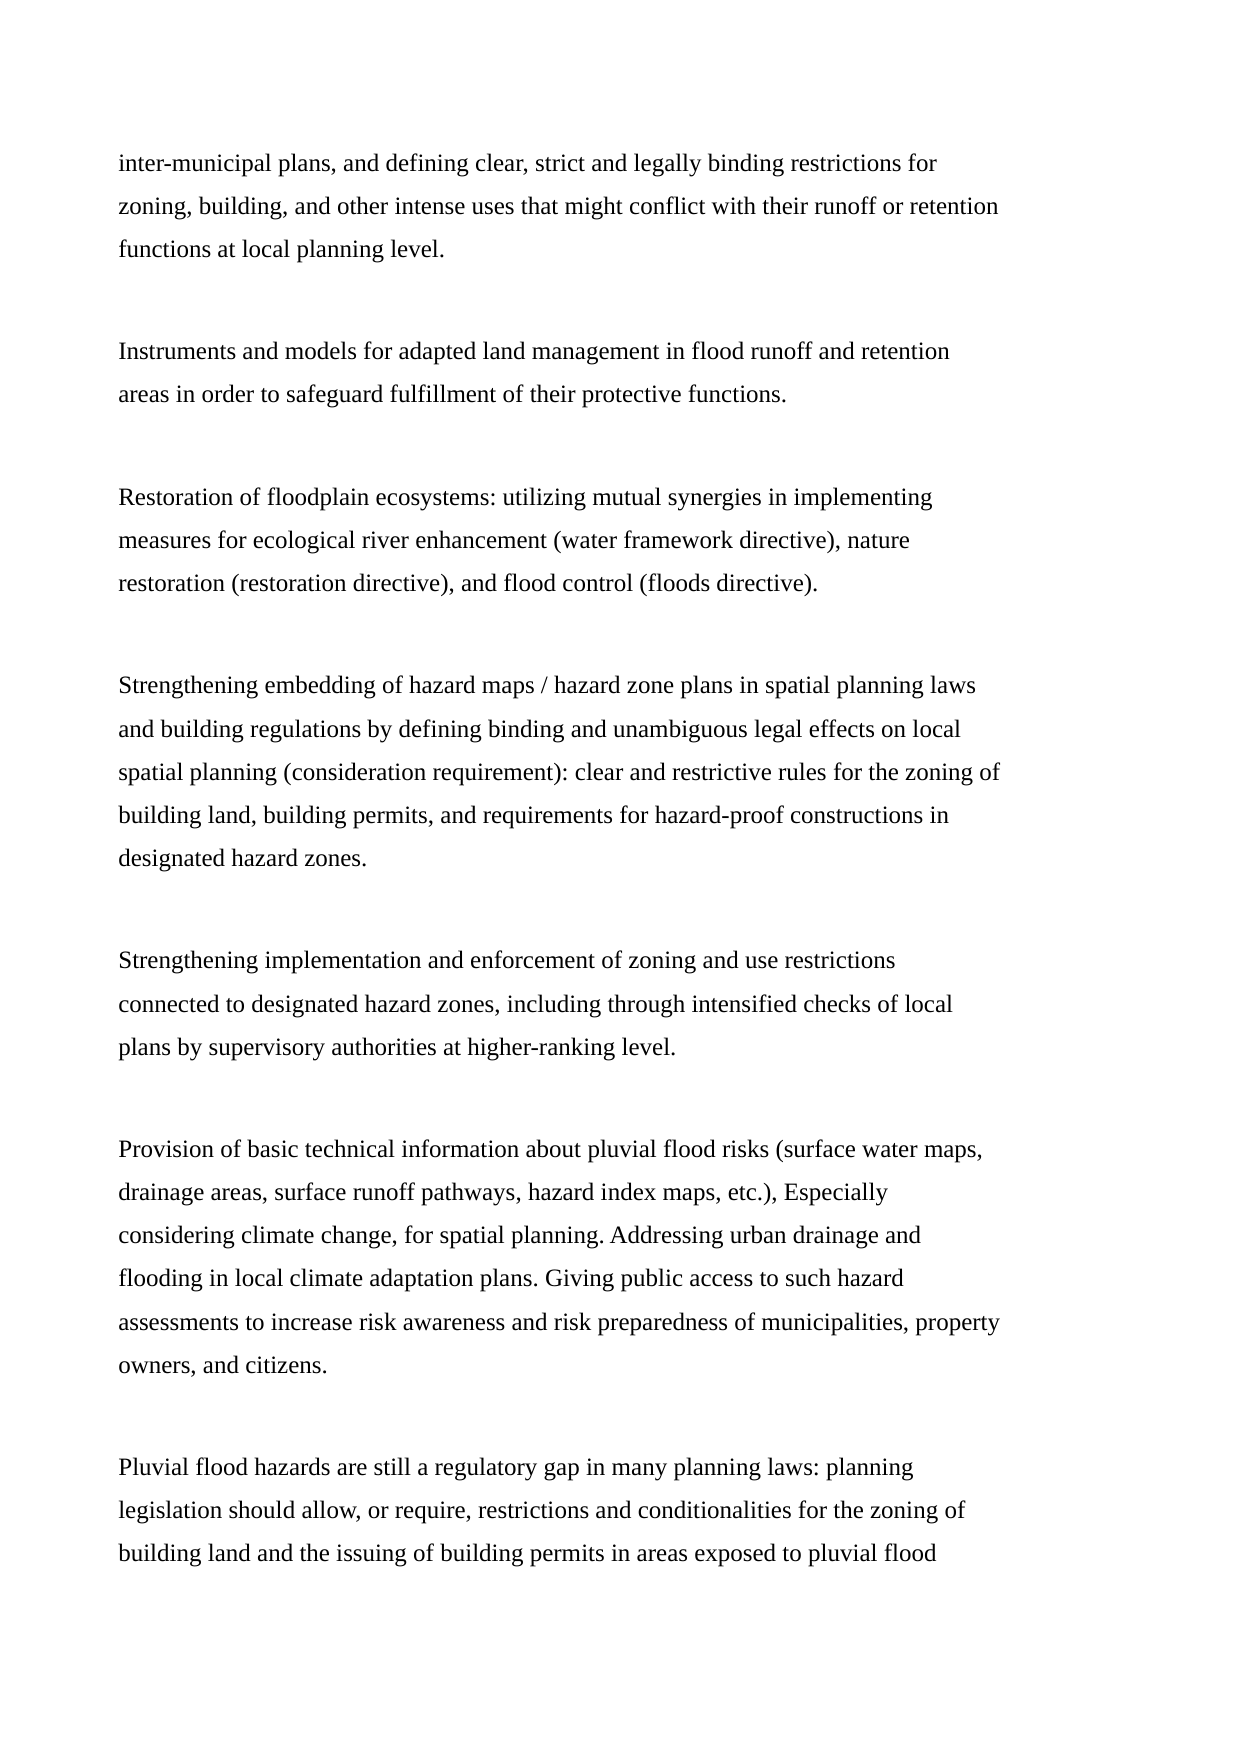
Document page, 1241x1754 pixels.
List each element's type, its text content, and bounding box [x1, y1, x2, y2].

table_cell Strengthening embedding of hazard maps / hazard zone plans in spatial planning laws and building regulations by defining binding and unambiguous legal effects on local spatial planning (consideration requirement): clear and restrictive rules for the zoning of building land, building permits, and requirements for hazard-proof constructions in designated hazard zones. [115, 641, 1004, 916]
table_cell Pluvial flood hazards are still a regulatory gap in many planning laws: planning legislation should allow, or require, restrictions and conditionalities for the zoning of building land and the issuing of building permits in areas exposed to pluvial flood [115, 1423, 1004, 1567]
table_cell Provision of basic technical information about pluvial flood risks (surface water maps, drainage areas, surface runoff pathways, hazard index maps, etc.), Especially considering climate change, for spatial planning. Addressing urban drainage and flooding in local climate adaptation plans. Giving public access to such hazard assessments to increase risk awareness and risk preparedness of municipalities, property owners, and citizens. [115, 1105, 1004, 1422]
table_cell Strengthening implementation and enforcement of zoning and use restrictions connected to designated hazard zones, including through intensified checks of local plans by supervisory authorities at higher-ranking level. [115, 916, 1004, 1104]
table_cell inter-municipal plans, and defining clear, strict and legally binding restrictions for zoning, building, and other intense uses that might conflict with their runoff or retention functions at local planning level. [115, 118, 1004, 307]
table_cell Instruments and models for adapted land management in flood runoff and retention areas in order to safeguard fulfillment of their protective functions. [115, 307, 1004, 452]
table_cell Restoration of floodplain ecosystems: utilizing mutual synergies in implementing measures for ecological river enhancement (water framework directive), nature restoration (restoration directive), and flood control (floods directive). [115, 452, 1004, 641]
